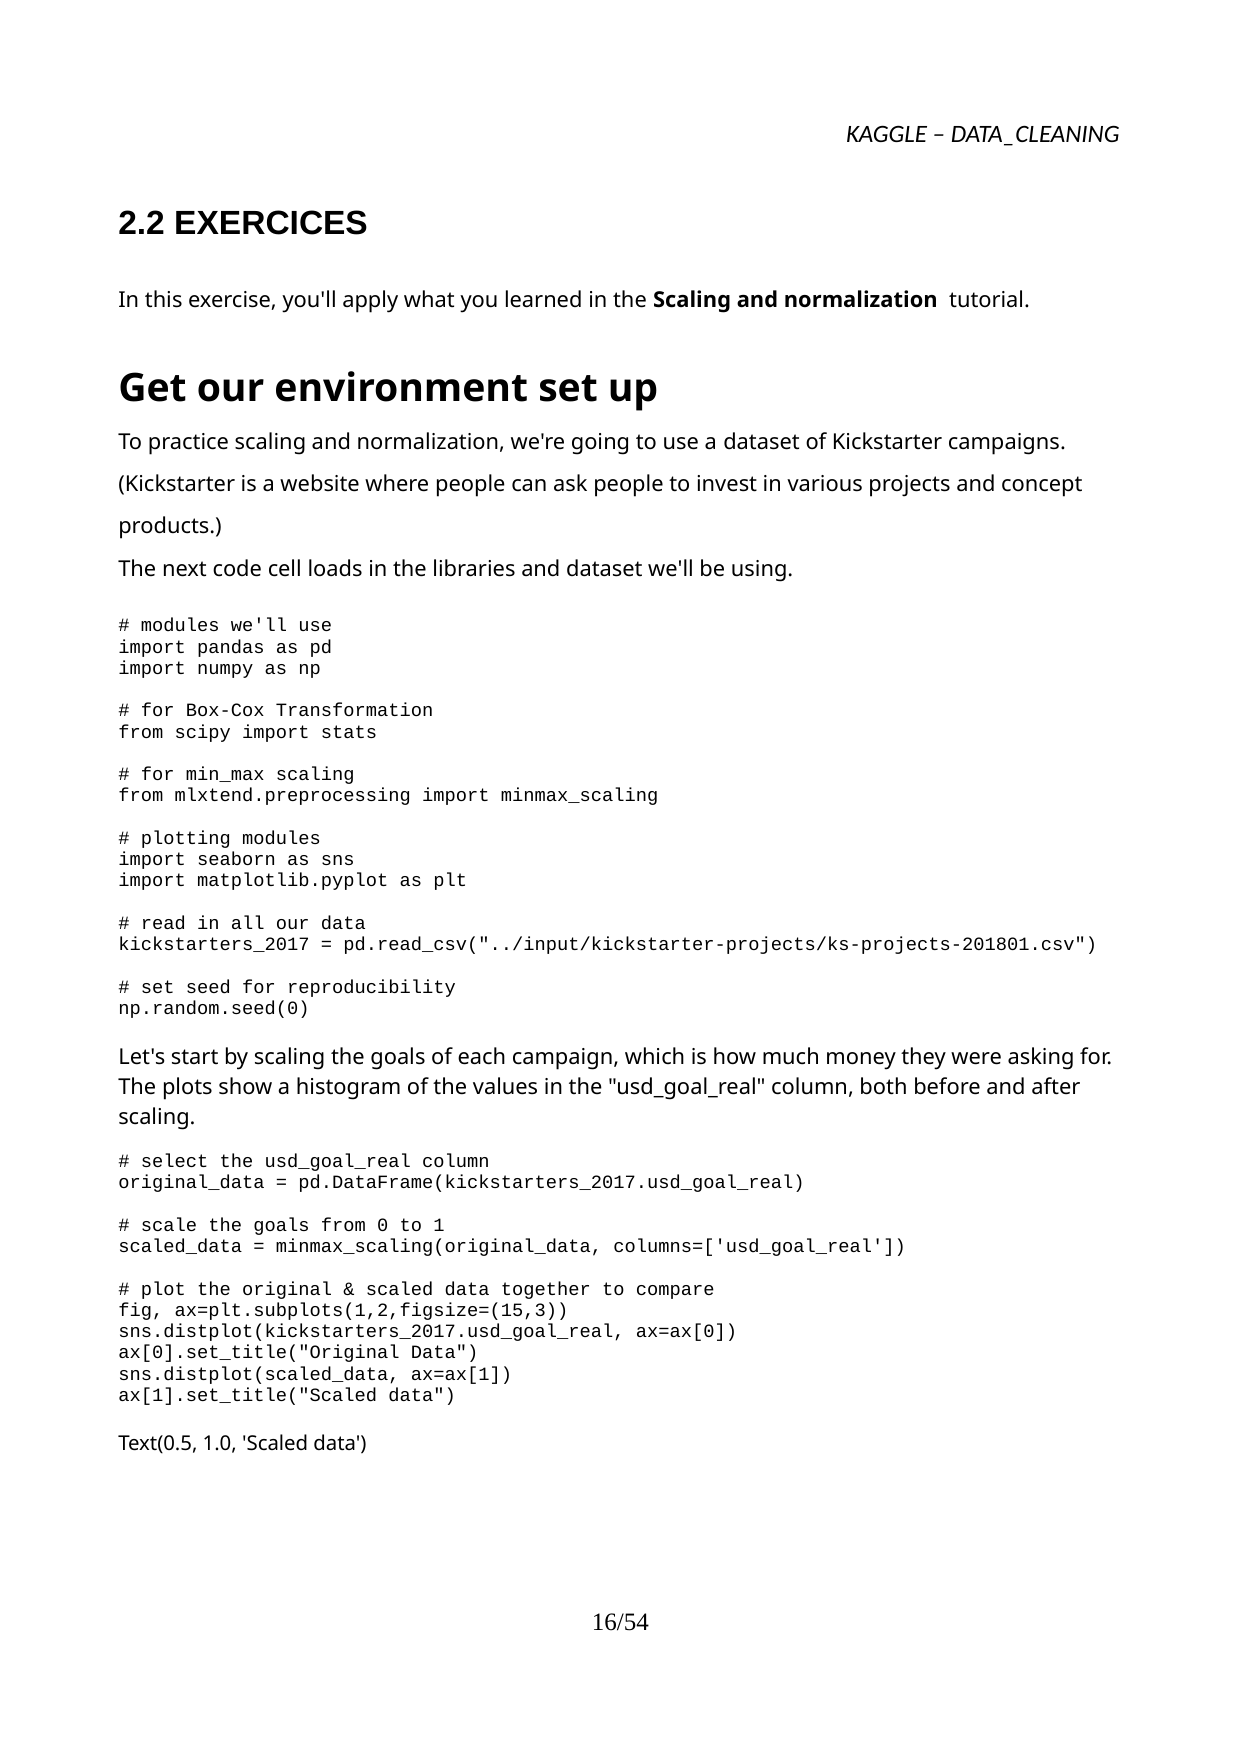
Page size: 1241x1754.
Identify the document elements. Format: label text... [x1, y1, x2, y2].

text # set seed for reproducibility [118, 977, 1122, 999]
text Let's start by scaling the goals of each campaign, which is how much money they were asking for. The plots show a histogram of the values in the "usd_goal_real" column, both before and after scaling. [118, 1041, 1122, 1131]
text # plot the original & scaled data together to compare [118, 1279, 1122, 1301]
text # for Box-Cox Transformation [118, 701, 1122, 722]
text import matplotlib.pyplot as plt [118, 871, 1122, 892]
subtitle 2.2 EXERCICES [118, 203, 1122, 242]
text ax[0].set_title("Original Data") [118, 1343, 1122, 1364]
text # select the usd_goal_real column [118, 1152, 1122, 1173]
text Text(0.5, 1.0, 'Scaled data') [118, 1428, 1122, 1456]
subtitle Get our environment set up [118, 360, 1122, 413]
text sns.distplot(scaled_data, ax=ax[1]) [118, 1364, 1122, 1386]
text To practice scaling and normalization, we're going to use a dataset of Kickstarter campaigns. (Kickstarter is a website where people can ask people to invest in various projects and concept products.) [118, 426, 1122, 540]
text original_data = pd.DataFrame(kickstarters_2017.usd_goal_real) [118, 1173, 1122, 1194]
text # scale the goals from 0 to 1 [118, 1216, 1122, 1237]
text kickstarters_2017 = pd.read_csv("../input/kickstarter-projects/ks-projects-201801.csv") [118, 935, 1122, 956]
text scaled_data = minmax_scaling(original_data, columns=['usd_goal_real']) [118, 1237, 1122, 1258]
text from scipy import stats [118, 722, 1122, 744]
text # for min_max scaling [118, 765, 1122, 786]
text import numpy as np [118, 659, 1122, 680]
text In this exercise, you'll apply what you learned in the Scaling and normalization tutorial. [118, 284, 1122, 314]
text from mlxtend.preprocessing import minmax_scaling [118, 786, 1122, 807]
text np.random.seed(0) [118, 999, 1122, 1020]
text fig, ax=plt.subplots(1,2,figsize=(15,3)) [118, 1301, 1122, 1322]
text sns.distplot(kickstarters_2017.usd_goal_real, ax=ax[0]) [118, 1322, 1122, 1343]
text ax[1].set_title("Scaled data") [118, 1386, 1122, 1407]
text # plotting modules [118, 829, 1122, 850]
text # modules we'll use [118, 616, 1122, 637]
text import seaborn as sns [118, 850, 1122, 871]
text The next code cell loads in the libraries and dataset we'll be using. [118, 553, 1122, 582]
text import pandas as pd [118, 637, 1122, 659]
text # read in all our data [118, 914, 1122, 935]
